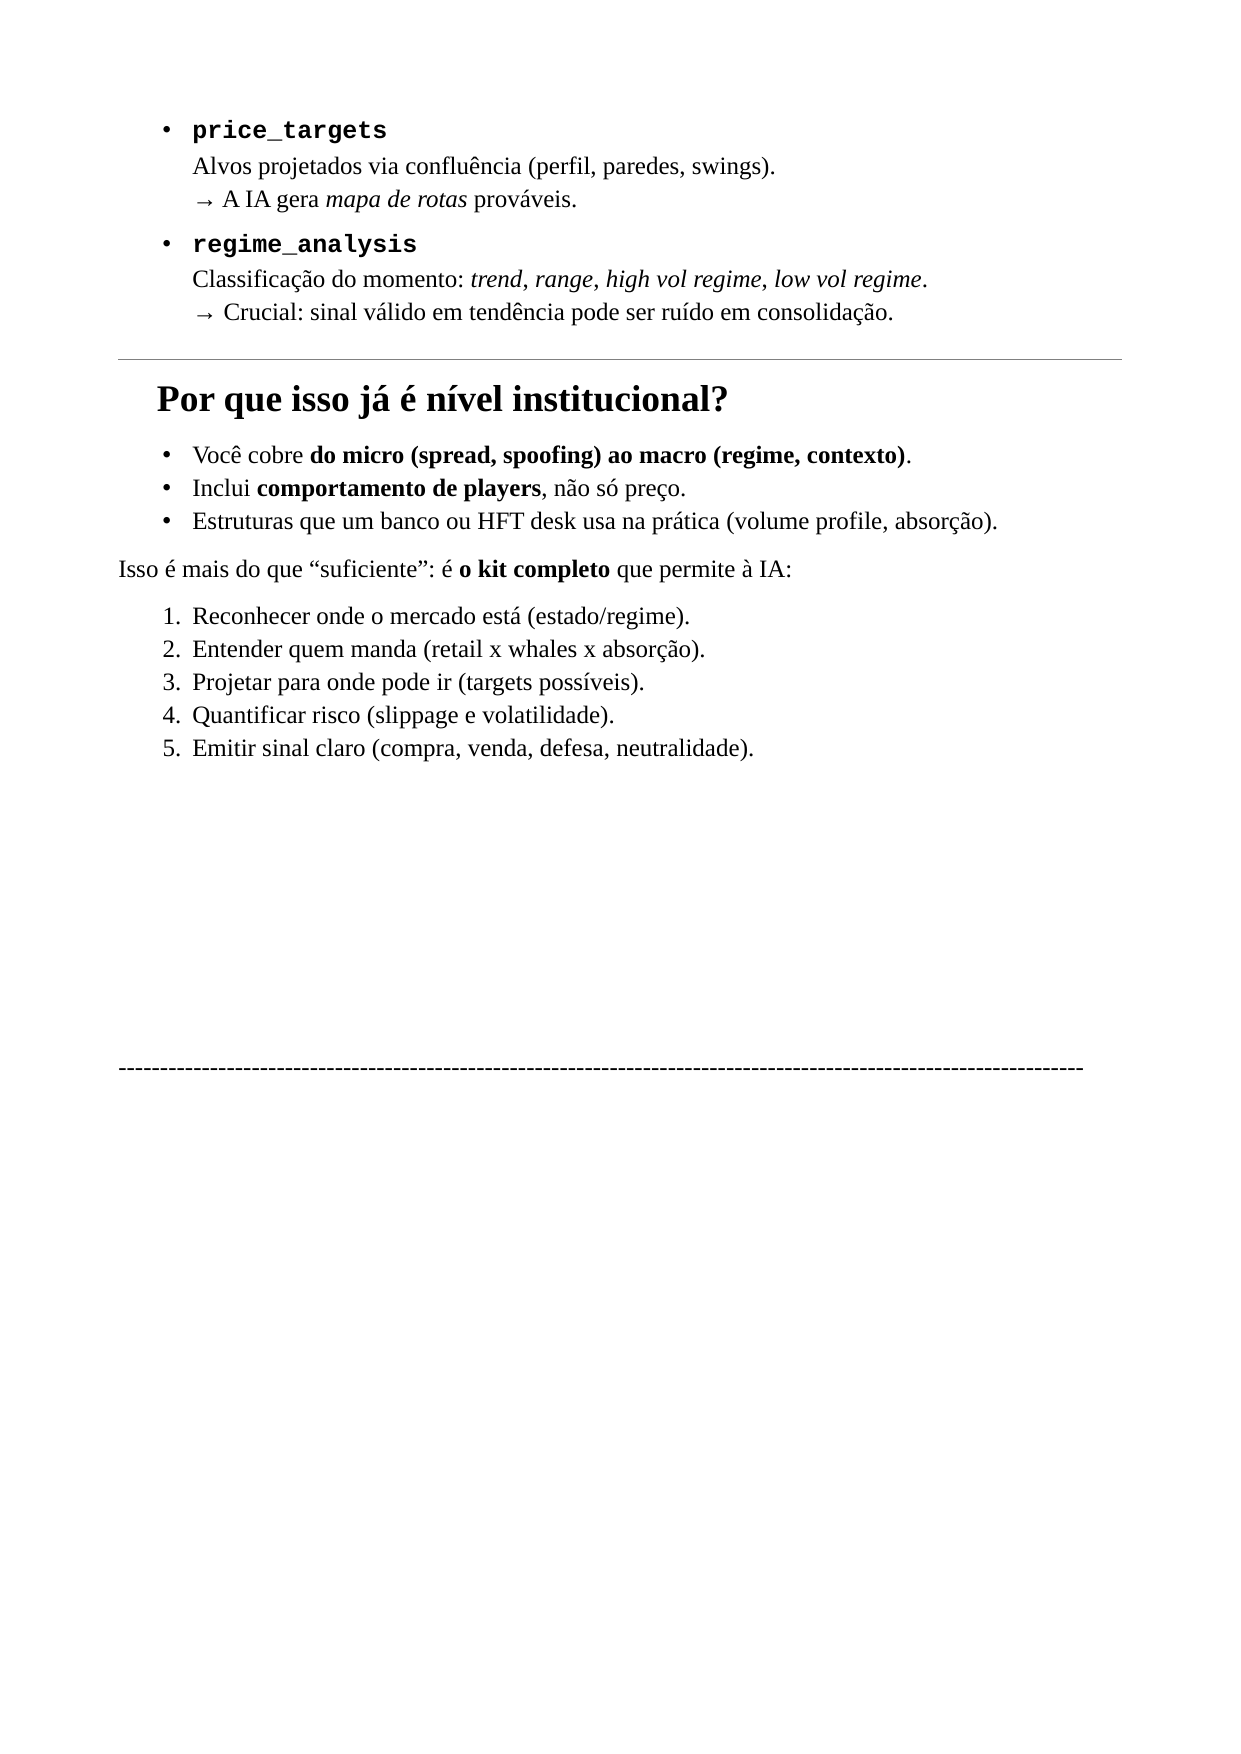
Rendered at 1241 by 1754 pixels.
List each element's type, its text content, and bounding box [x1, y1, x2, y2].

list Projetar para onde pode ir (targets possíveis). [162, 667, 1122, 696]
list Entender quem manda (retail x whales x absorção). [162, 634, 1122, 663]
text -------------------------------------------------------------------------------------------------------------------- [118, 1052, 1122, 1114]
list Emitir sinal claro (compra, venda, defesa, neutralidade). [162, 733, 1122, 762]
text Isso é mais do que “suficiente”: é o kit completo que permite à IA: [118, 554, 1122, 583]
list Estruturas que um banco ou HFT desk usa na prática (volume profile, absorção). [162, 506, 1122, 535]
list regime_analysis Classificação do momento: trend, range, high vol regime, low vol regime. → Crucial: sinal válido em tendência pode ser ruído em consolidação. [162, 231, 1122, 326]
list Você cobre do micro (spread, spoofing) ao macro (regime, contexto). [162, 440, 1122, 469]
subtitle 🚀 Por que isso já é nível institucional? [118, 376, 1122, 419]
list Inclui comportamento de players, não só preço. [162, 473, 1122, 502]
list Quantificar risco (slippage e volatilidade). [162, 701, 1122, 729]
list Reconhecer onde o mercado está (estado/regime). [162, 601, 1122, 630]
list price_targets Alvos projetados via confluência (perfil, paredes, swings). → A IA gera mapa de rotas prováveis. [162, 118, 1122, 212]
